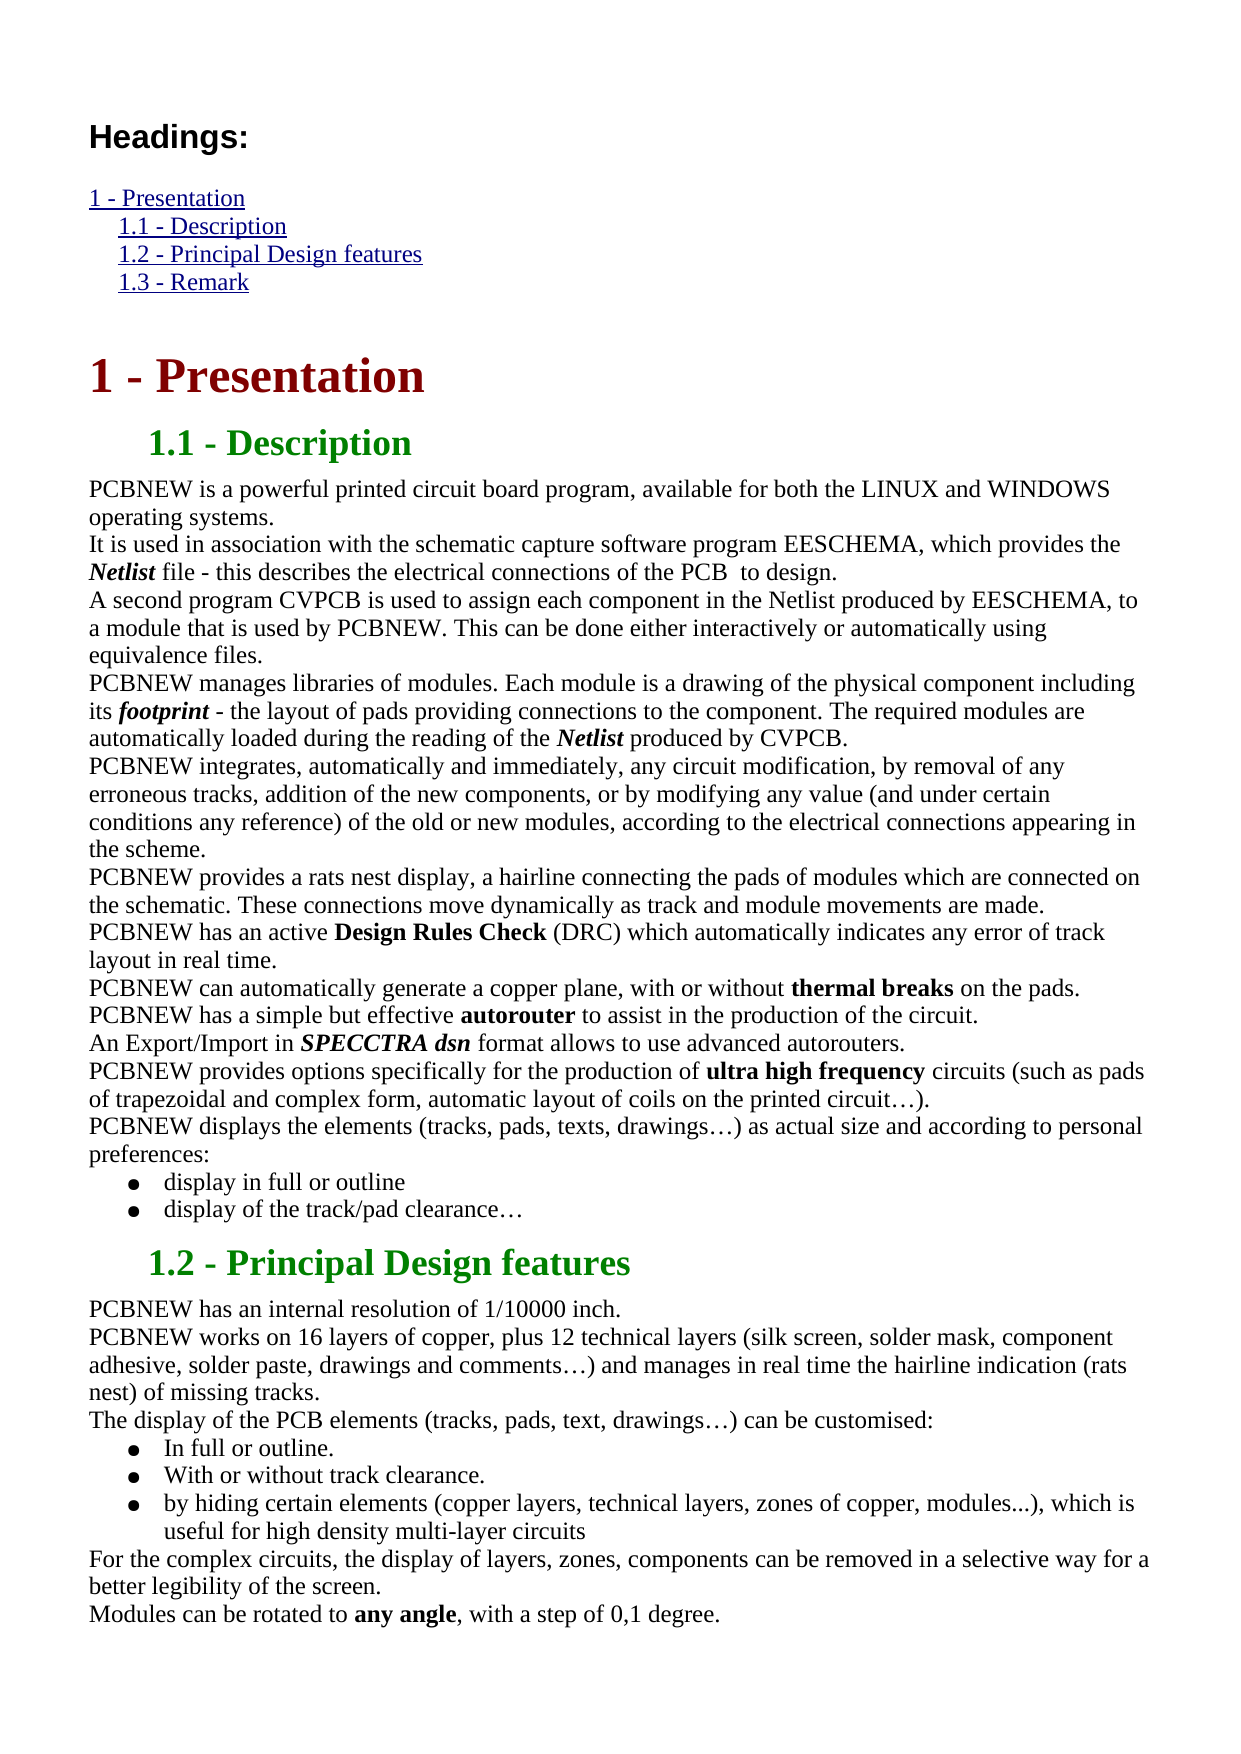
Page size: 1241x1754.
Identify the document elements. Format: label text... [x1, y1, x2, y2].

text An Export/Import in SPECCTRA dsn format allows to use advanced autorouters. [88, 1029, 1152, 1057]
text PCBNEW provides options specifically for the production of ultra high frequency circuits (such as pads of trapezoidal and complex form, automatic layout of coils on the printed circuit…). [88, 1057, 1152, 1112]
subtitle Description [148, 422, 1152, 463]
text 1.1 - Description [118, 212, 1152, 240]
text PCBNEW works on 16 layers of copper, plus 12 technical layers (silk screen, solder mask, component adhesive, solder paste, drawings and comments…) and manages in real time the hairline indication (rats nest) of missing tracks. [88, 1323, 1152, 1406]
text The display of the PCB elements (tracks, pads, text, drawings…) can be customised: [88, 1406, 1152, 1434]
text A second program CVPCB is used to assign each component in the Netlist produced by EESCHEMA, to a module that is used by PCBNEW. This can be done either interactively or automatically using equivalence files. [88, 586, 1152, 669]
text 1.2 - Principal Design features [118, 240, 1152, 268]
text PCBNEW displays the elements (tracks, pads, texts, drawings…) as actual size and according to personal preferences: [88, 1112, 1152, 1168]
subtitle Headings: [88, 118, 1152, 155]
text 1 - Presentation [88, 184, 1152, 212]
list by hiding certain elements (copper layers, technical layers, zones of copper, modules...), which is useful for high density multi-layer circuits [126, 1489, 1152, 1545]
text For the complex circuits, the display of layers, zones, components can be removed in a selective way for a better legibility of the screen. [88, 1545, 1152, 1600]
text PCBNEW has an active Design Rules Check (DRC) which automatically indicates any error of track layout in real time. [88, 918, 1152, 974]
text PCBNEW has an internal resolution of 1/10000 inch. [88, 1295, 1152, 1323]
list display in full or outline [126, 1168, 1152, 1196]
subtitle Principal Design features [148, 1242, 1152, 1284]
text PCBNEW is a powerful printed circuit board program, available for both the LINUX and WINDOWS operating systems. [88, 475, 1152, 531]
text PCBNEW can automatically generate a copper plane, with or without thermal breaks on the pads. [88, 974, 1152, 1002]
text PCBNEW integrates, automatically and immediately, any circuit modification, by removal of any erroneous tracks, addition of the new components, or by modifying any value (and under certain conditions any reference) of the old or new modules, according to the electrical connections appearing in the scheme. [88, 752, 1152, 863]
text PCBNEW provides a rats nest display, a hairline connecting the pads of modules which are connected on the schematic. These connections move dynamically as track and module movements are made. [88, 863, 1152, 918]
subtitle Presentation [88, 348, 1152, 403]
list In full or outline. [126, 1434, 1152, 1462]
text 1.3 - Remark [118, 268, 1152, 295]
text Modules can be rotated to any angle, with a step of 0,1 degree. [88, 1600, 1152, 1628]
text It is used in association with the schematic capture software program EESCHEMA, which provides the Netlist file - this describes the electrical connections of the PCB to design. [88, 531, 1152, 586]
text PCBNEW manages libraries of modules. Each module is a drawing of the physical component including its footprint - the layout of pads providing connections to the component. The required modules are automatically loaded during the reading of the Netlist produced by CVPCB. [88, 669, 1152, 752]
list With or without track clearance. [126, 1462, 1152, 1489]
text PCBNEW has a simple but effective autorouter to assist in the production of the circuit. [88, 1002, 1152, 1029]
list display of the track/pad clearance… [126, 1196, 1152, 1223]
